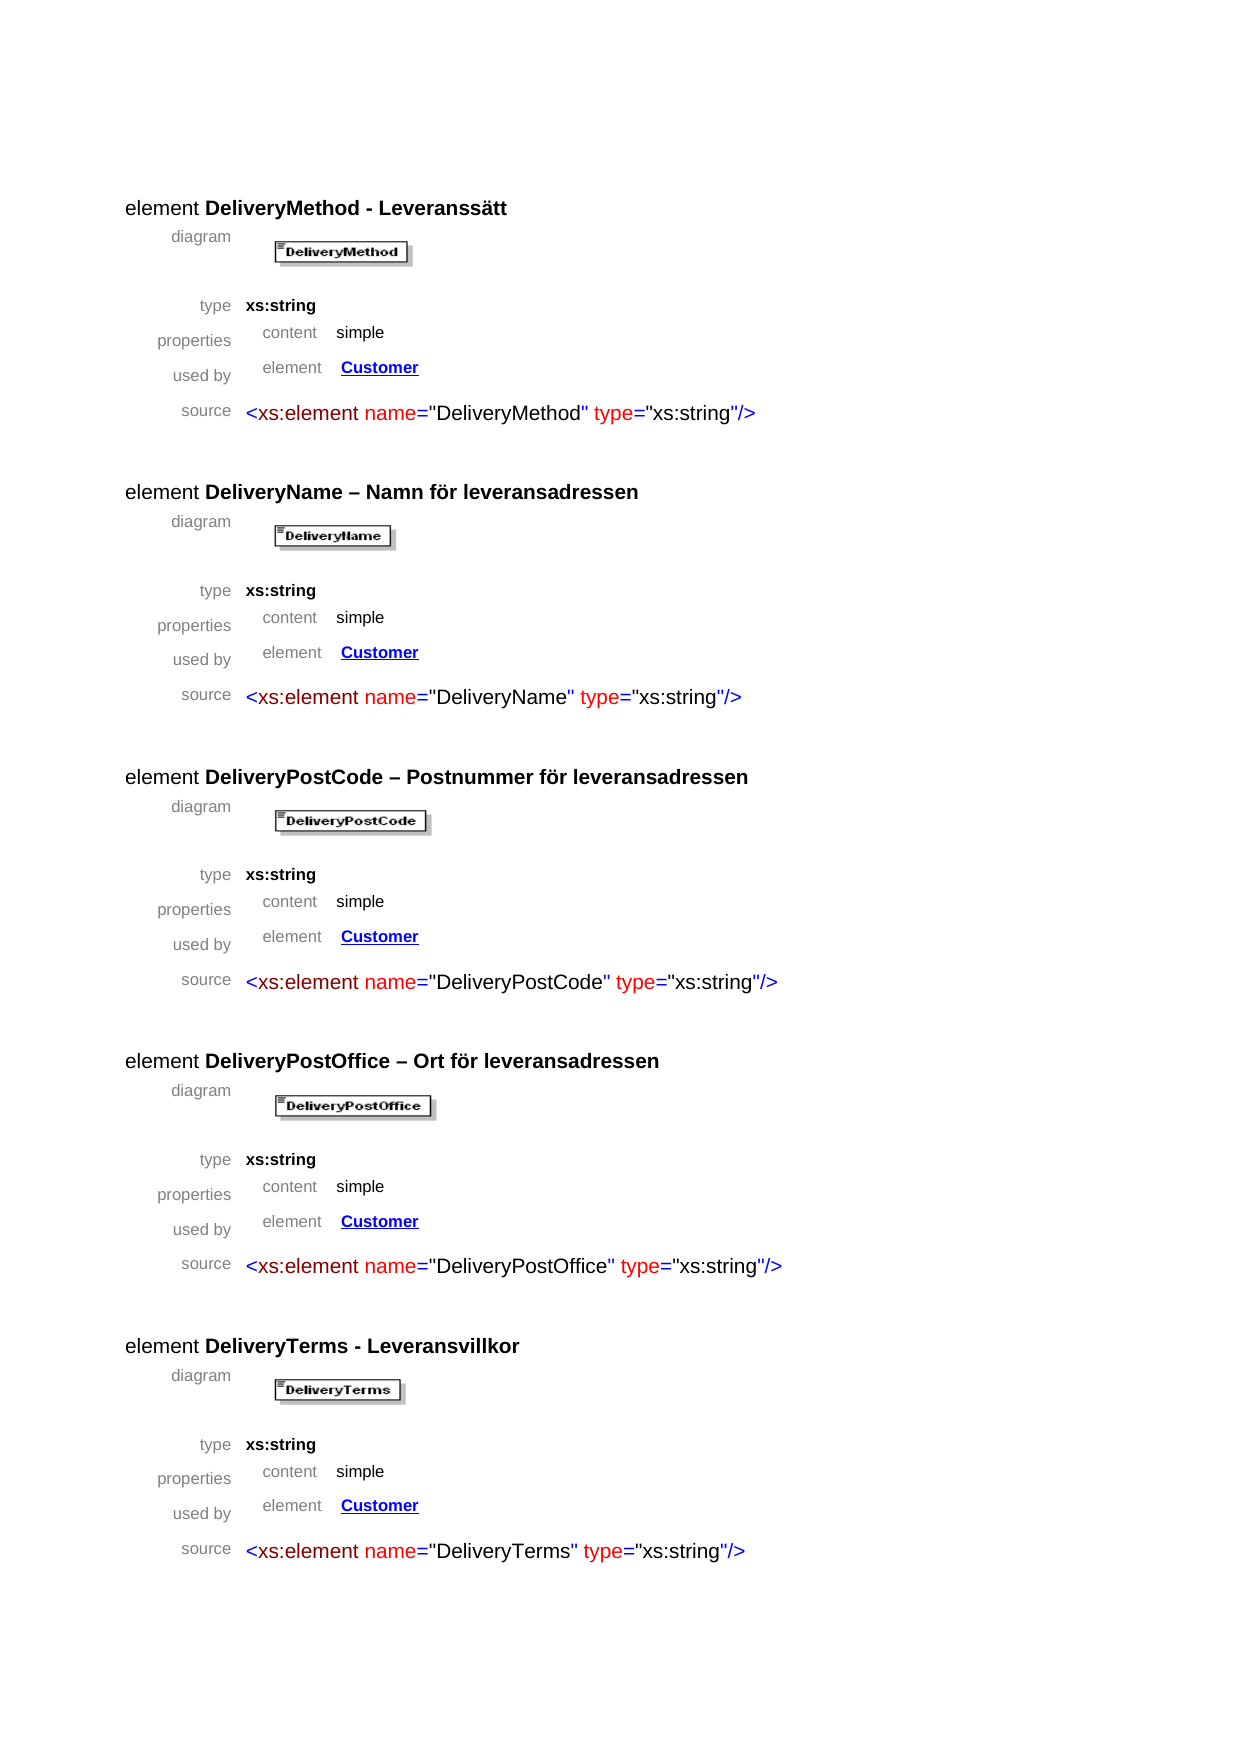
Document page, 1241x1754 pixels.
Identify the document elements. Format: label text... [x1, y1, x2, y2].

table_header content [246, 1461, 329, 1481]
table_header simple [329, 1461, 401, 1481]
picture [262, 521, 409, 556]
table_cell type [118, 1427, 238, 1461]
picture [262, 236, 426, 272]
text element DeliveryMethod - Leveranssätt [125, 196, 1115, 219]
table_cell <xs:element name="DeliveryPostCode" type="xs:string"/> [238, 962, 1143, 1001]
table_header Customer [334, 927, 435, 946]
table_cell <xs:element name="DeliveryMethod" type="xs:string"/> [238, 393, 1143, 432]
table_cell [238, 1212, 1143, 1246]
table_header [238, 220, 1143, 288]
table_cell [238, 643, 1143, 677]
text element DeliveryPostOffice – Ort för leveransadressen [125, 1049, 1115, 1073]
table_header element [246, 1496, 333, 1515]
table_header [238, 504, 1143, 573]
table_cell properties [118, 1461, 238, 1496]
table_cell type [118, 573, 238, 608]
text element DeliveryName – Namn för leveransadressen [125, 480, 1115, 504]
table_header diagram [118, 504, 238, 573]
text element DeliveryTerms - Leveransvillkor [125, 1334, 1115, 1358]
table_cell properties [118, 892, 238, 927]
table_cell type [118, 1142, 238, 1177]
table_cell source [118, 962, 238, 1001]
table_cell type [118, 858, 238, 892]
table_header element [246, 927, 333, 946]
table_header Customer [334, 643, 435, 662]
table_cell properties [118, 608, 238, 642]
table_cell xs:string [238, 1142, 1143, 1177]
picture [262, 805, 445, 841]
table_header diagram [118, 789, 238, 857]
table_header simple [329, 608, 401, 627]
table_header content [246, 323, 329, 342]
table_header [238, 1073, 1143, 1142]
table_header simple [329, 323, 401, 342]
table_cell xs:string [238, 1427, 1143, 1461]
table_cell [238, 608, 1143, 642]
table_cell <xs:element name="DeliveryTerms" type="xs:string"/> [238, 1531, 1143, 1571]
table_cell [238, 927, 1143, 962]
table_cell used by [118, 1496, 238, 1531]
table_cell [238, 1496, 1143, 1531]
table_cell [238, 892, 1143, 927]
table_header element [246, 643, 333, 662]
picture [262, 1090, 450, 1126]
table_cell xs:string [238, 288, 1143, 323]
table_cell <xs:element name="DeliveryName" type="xs:string"/> [238, 677, 1143, 717]
table_cell [238, 358, 1143, 393]
table_header content [246, 1177, 329, 1196]
table_header content [246, 892, 329, 911]
table_cell properties [118, 323, 238, 358]
table_cell used by [118, 1212, 238, 1246]
table_header [238, 1358, 1143, 1427]
table_cell type [118, 288, 238, 323]
table_cell used by [118, 927, 238, 962]
table_cell [238, 323, 1143, 358]
table_cell xs:string [238, 573, 1143, 608]
table_header simple [329, 1177, 401, 1196]
table_cell xs:string [238, 858, 1143, 892]
table_cell [238, 1177, 1143, 1212]
table_header element [246, 1212, 333, 1231]
table_header simple [329, 892, 401, 911]
table_cell source [118, 677, 238, 717]
table_cell source [118, 1246, 238, 1286]
table_header [238, 789, 1143, 857]
table_header diagram [118, 1358, 238, 1427]
table_cell source [118, 1531, 238, 1571]
table_header Customer [334, 358, 435, 377]
table_cell used by [118, 643, 238, 677]
table_header diagram [118, 1073, 238, 1142]
table_header Customer [334, 1496, 435, 1515]
table_cell properties [118, 1177, 238, 1212]
table_header diagram [118, 220, 238, 288]
table_header element [246, 358, 333, 377]
table_cell used by [118, 358, 238, 393]
text element DeliveryPostCode – Postnummer för leveransadressen [125, 765, 1115, 789]
table_header Customer [334, 1212, 435, 1231]
table_cell <xs:element name="DeliveryPostOffice" type="xs:string"/> [238, 1246, 1143, 1286]
table_cell source [118, 393, 238, 432]
table_cell [238, 1461, 1143, 1496]
table_header content [246, 608, 329, 627]
picture [262, 1374, 419, 1410]
